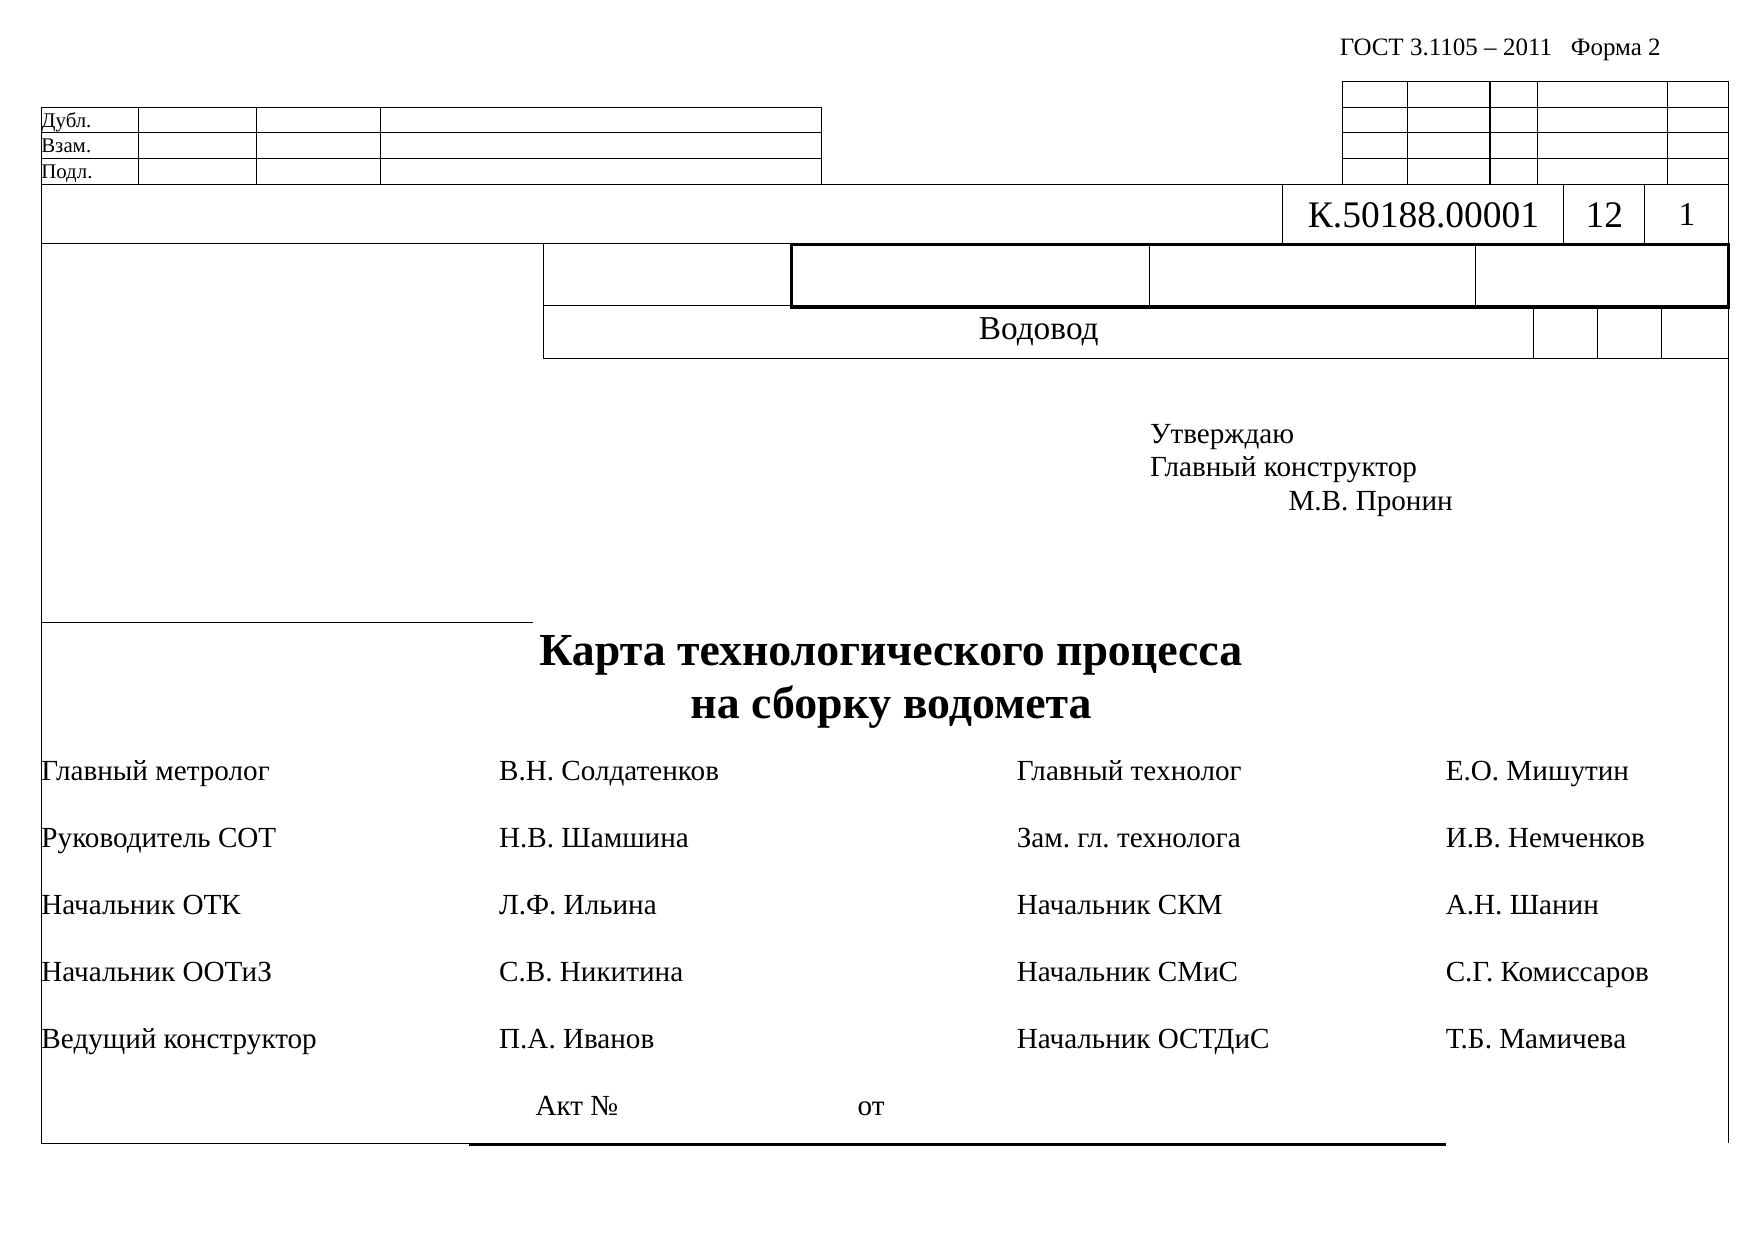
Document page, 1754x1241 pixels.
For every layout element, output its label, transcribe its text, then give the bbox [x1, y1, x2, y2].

table_cell [381, 159, 821, 184]
table_cell Е.О. Мишутин И.В. Немченков А.Н. Шанин С.Г. Комиссаров Т.Б. Мамичева [1446, 753, 1728, 1143]
table_cell [469, 753, 499, 1143]
table_cell [1491, 159, 1537, 184]
table_header [1340, 32, 1708, 77]
table_cell [1538, 108, 1667, 132]
table_cell [1343, 133, 1407, 158]
table_header [1668, 82, 1728, 107]
table_header [1491, 82, 1537, 107]
table_cell Подл. [42, 159, 138, 184]
table_cell УКАЗАНИЕ ТЕХНОЛОГИЧЕСКОЕ [533, 579, 1150, 622]
table_cell [139, 108, 256, 132]
table_cell [1668, 159, 1728, 184]
table_cell [1668, 108, 1728, 132]
table_cell [817, 359, 1150, 493]
table_cell [381, 108, 821, 132]
table_header [1343, 82, 1407, 107]
table_cell Дубл. [42, 108, 138, 132]
table_cell [533, 358, 817, 493]
table_cell [1534, 309, 1597, 357]
table_cell Карта технологического процесса на сборку водомета [309, 622, 1473, 753]
table_cell [1343, 159, 1407, 184]
table_cell [1343, 108, 1407, 132]
table_cell [257, 108, 380, 132]
table_cell [42, 623, 309, 753]
table_cell [1491, 133, 1537, 158]
table_cell [1408, 108, 1489, 132]
table_cell [1668, 133, 1728, 158]
table_header [821, 81, 1342, 107]
table_cell [1394, 753, 1446, 1143]
table_cell Главный метролог Руководитель СОТ Начальник ОТК Начальник ООТиЗ Ведущий конструктор [42, 753, 469, 1143]
table_cell [533, 536, 1150, 579]
table_cell [381, 133, 821, 158]
table_cell [533, 493, 1150, 536]
table_cell [257, 159, 380, 184]
table_cell [822, 158, 1342, 184]
table_cell [139, 159, 256, 184]
table_cell В.Н. Солдатенков Н.В. Шамшина Л.Ф. Ильина С.В. Никитина П.А. Иванов Акт № [499, 753, 821, 1143]
table_cell [1538, 133, 1667, 158]
table_cell [544, 244, 790, 305]
table_cell [42, 185, 1282, 243]
table_cell [42, 244, 543, 357]
table_cell [1491, 108, 1537, 132]
table_header [1538, 82, 1667, 107]
table_cell [822, 107, 1342, 132]
table_cell [42, 358, 533, 622]
table_cell К.50188.00001 [1283, 185, 1563, 243]
table_cell [1150, 246, 1475, 305]
table_cell от от [821, 753, 1017, 1143]
table_cell [1598, 309, 1661, 357]
table_cell 12 [1564, 185, 1644, 243]
table_cell Водовод [544, 306, 1533, 357]
table_cell [1473, 622, 1728, 753]
table_header [1408, 82, 1489, 107]
table_cell Взам. [42, 133, 138, 158]
table_cell [1408, 133, 1489, 158]
table_cell [793, 246, 1149, 305]
table_header [41, 81, 821, 107]
table_cell Главный технолог Зам. гл. технолога Начальник СКМ Начальник СМиС Начальник ОСТДиС [1017, 753, 1394, 1143]
table_cell [1538, 159, 1667, 184]
table_cell [1408, 159, 1489, 184]
table_cell [1662, 309, 1728, 357]
table_cell [822, 132, 1342, 158]
table_cell Утверждаю Главный конструктор М.В. Пронин [1150, 359, 1728, 622]
table_cell [139, 133, 256, 158]
table_cell [1476, 246, 1727, 305]
table_cell 1 [1645, 185, 1728, 243]
table_cell [257, 133, 380, 158]
